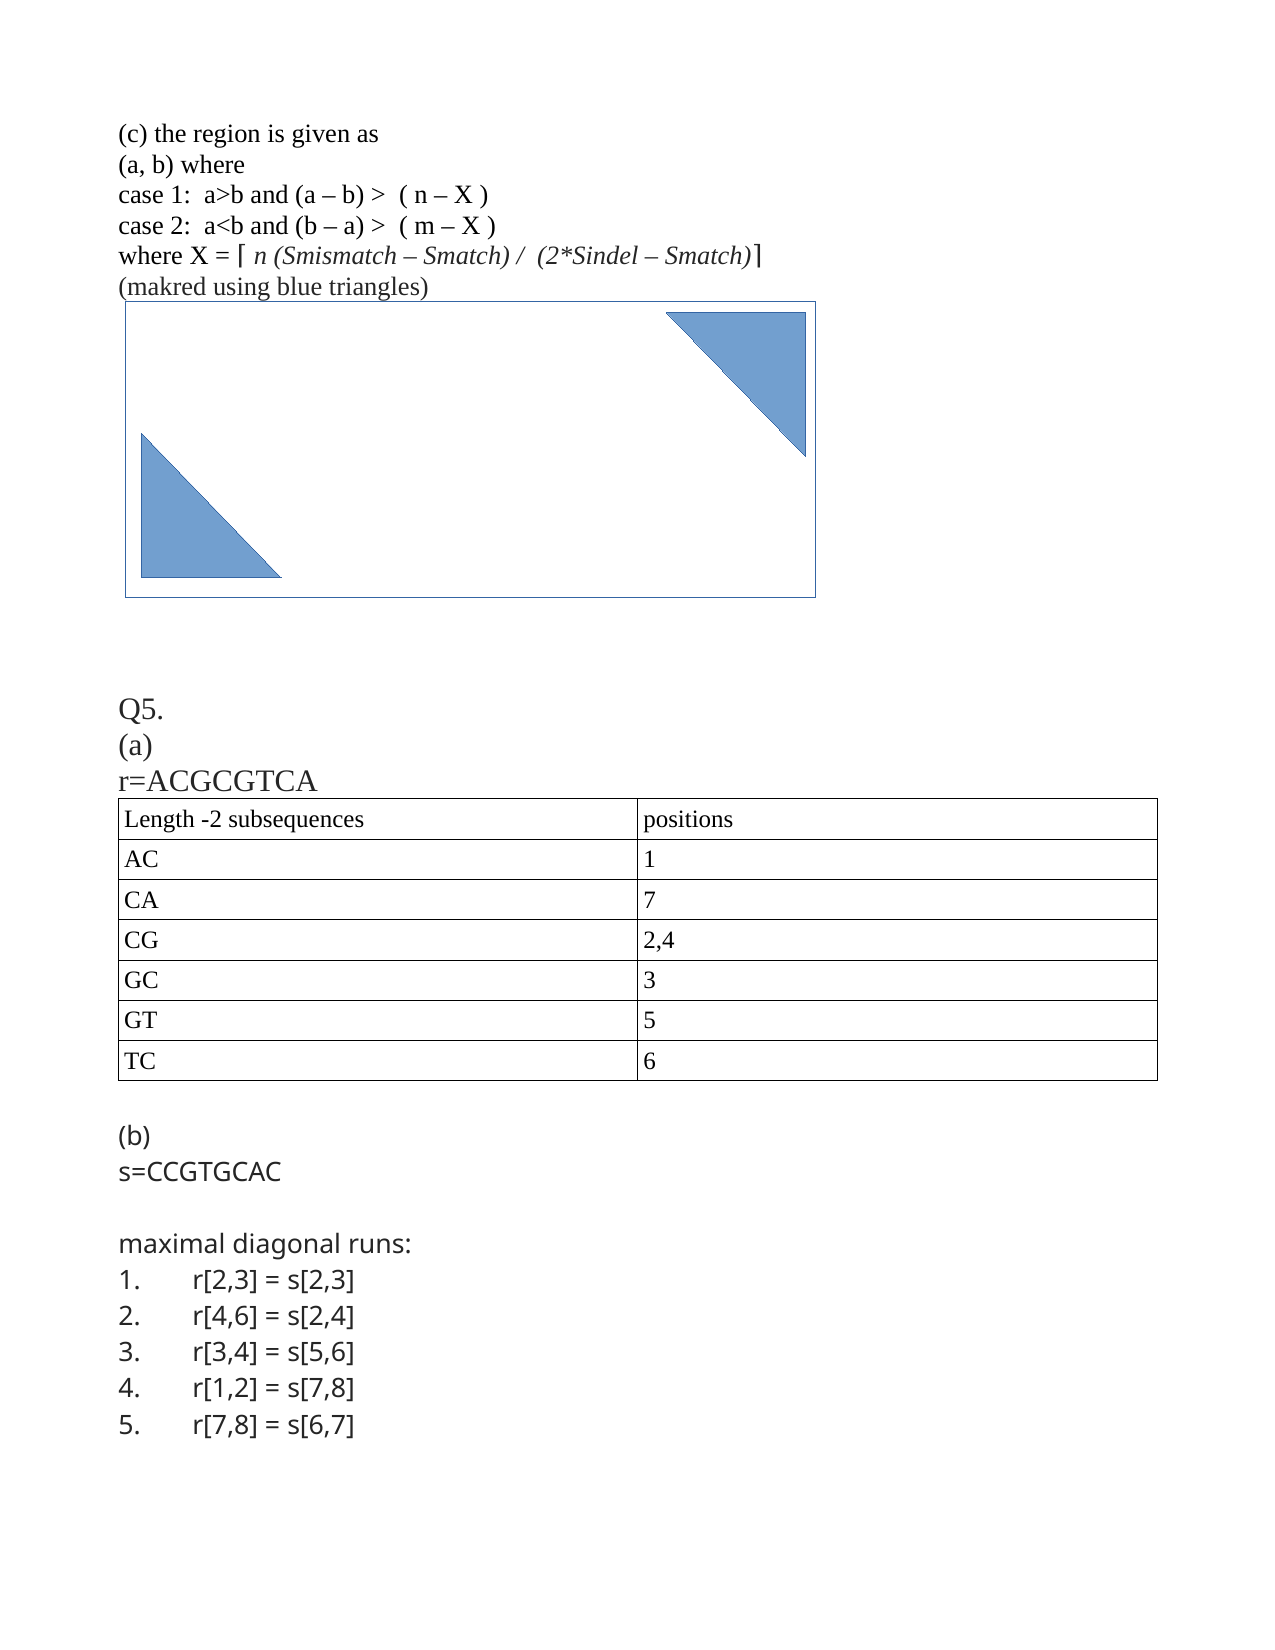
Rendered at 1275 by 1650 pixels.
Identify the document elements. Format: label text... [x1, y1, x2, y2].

table_cell TC [119, 1041, 637, 1080]
table_cell 1 [638, 840, 1157, 879]
text (c) the region is given as [118, 118, 1157, 148]
text s=CCGTGCAC [118, 1153, 1157, 1189]
text (a, b) where [118, 148, 1157, 179]
text case 2: a<b and (b – a) > ( m – X ) [118, 209, 1157, 240]
table_header Length -2 subsequences [119, 799, 637, 838]
table_cell 2,4 [638, 920, 1157, 959]
text 1. r[2,3] = s[2,3] [118, 1261, 1157, 1297]
table_cell 5 [638, 1001, 1157, 1040]
table_cell CA [119, 880, 637, 919]
text case 1: a>b and (a – b) > ( n – X ) [118, 179, 1157, 209]
table_cell 3 [638, 961, 1157, 1000]
text (a) [118, 726, 1157, 762]
table_header positions [638, 799, 1157, 838]
table_cell 7 [638, 880, 1157, 919]
table_cell GC [119, 961, 637, 1000]
text 5. r[7,8] = s[6,7] [118, 1406, 1157, 1442]
text maximal diagonal runs: [118, 1225, 1157, 1261]
table_cell CG [119, 920, 637, 959]
text 3. r[3,4] = s[5,6] [118, 1333, 1157, 1369]
table_cell 6 [638, 1041, 1157, 1080]
text where X = ⌈ n (Smismatch – Smatch) / (2*Sindel – Smatch)⌉ [118, 240, 1157, 270]
text Q5. [118, 690, 1157, 726]
text 4. r[1,2] = s[7,8] [118, 1369, 1157, 1406]
text r=ACGCGTCA [118, 762, 1157, 798]
text 2. r[4,6] = s[2,4] [118, 1297, 1157, 1333]
table_cell AC [119, 840, 637, 879]
table_cell GT [119, 1001, 637, 1040]
text (makred using blue triangles) [118, 270, 1157, 301]
text (b) [118, 1116, 1157, 1153]
